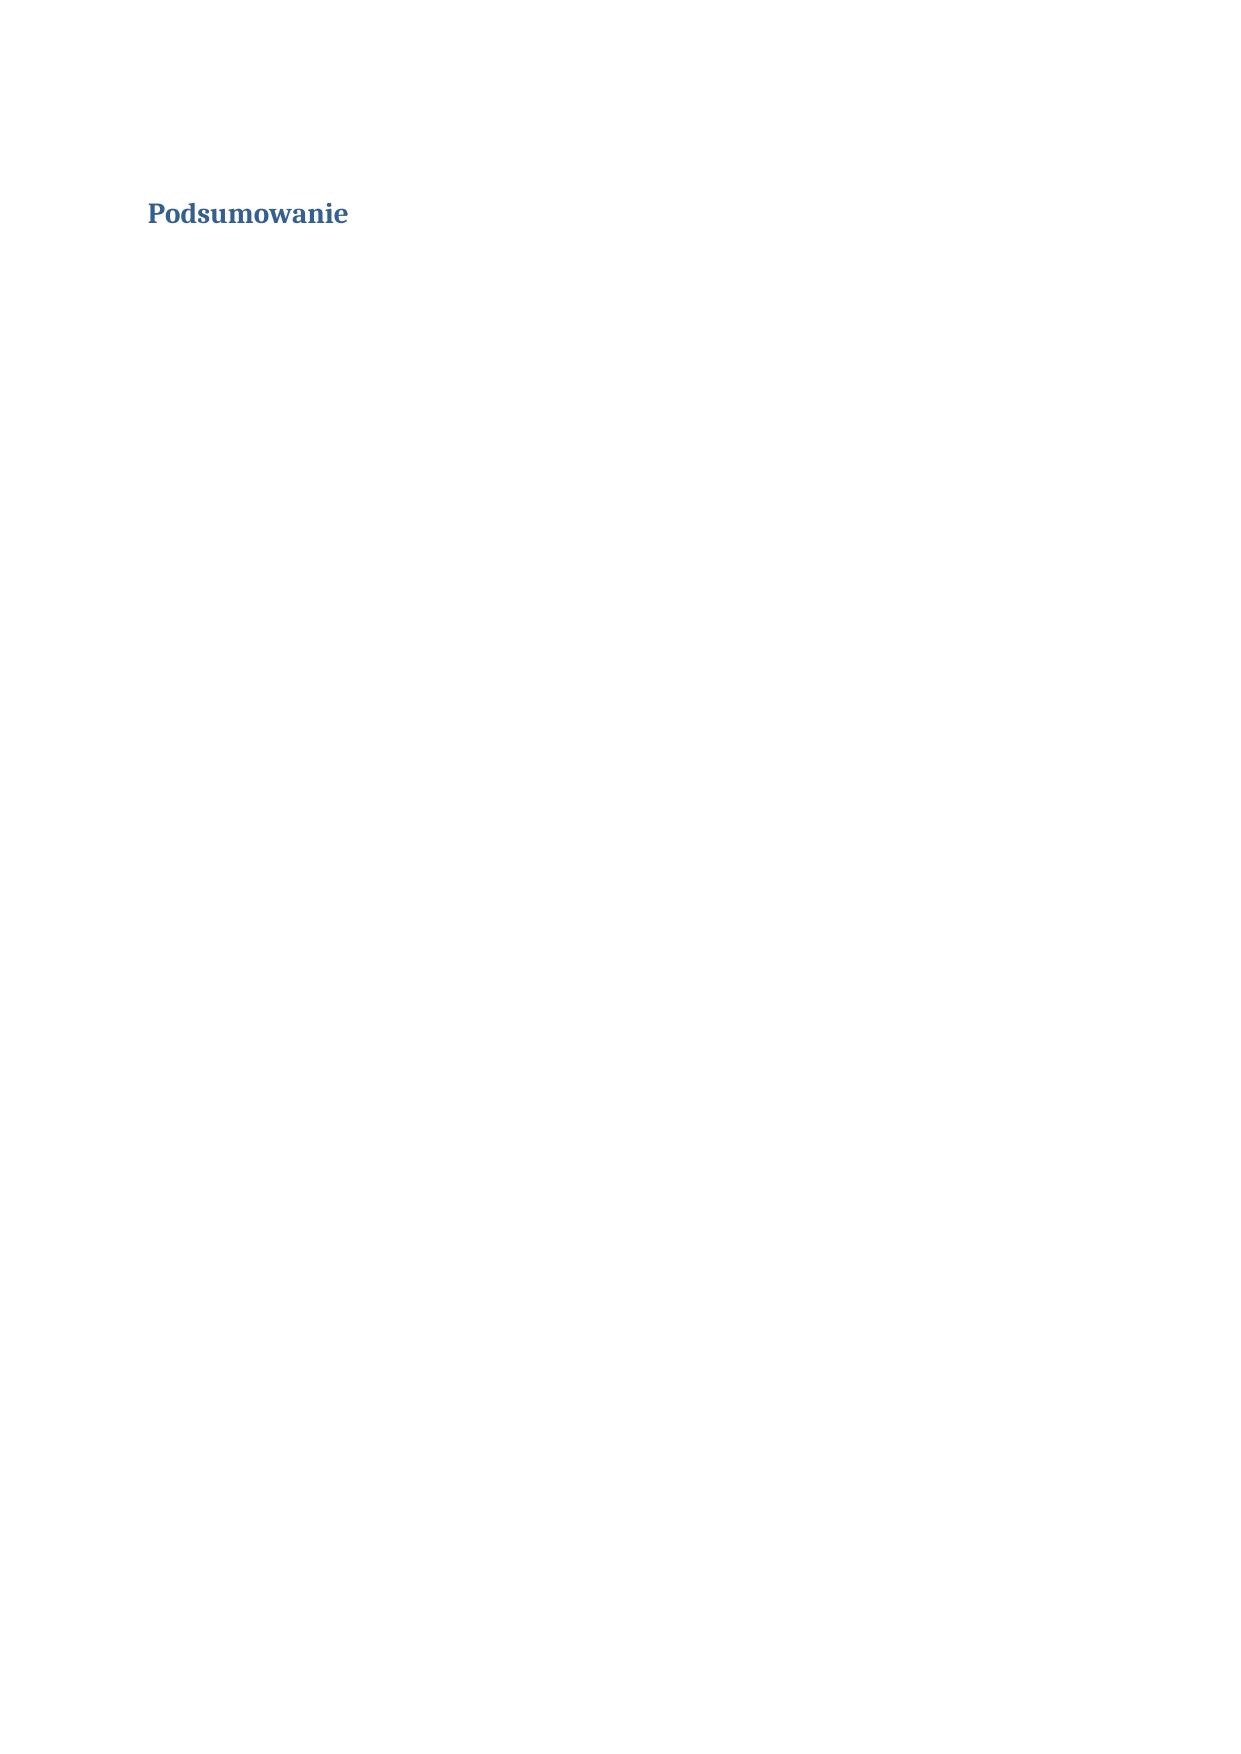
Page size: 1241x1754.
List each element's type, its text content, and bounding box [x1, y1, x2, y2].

subtitle Podsumowanie [148, 198, 1093, 231]
